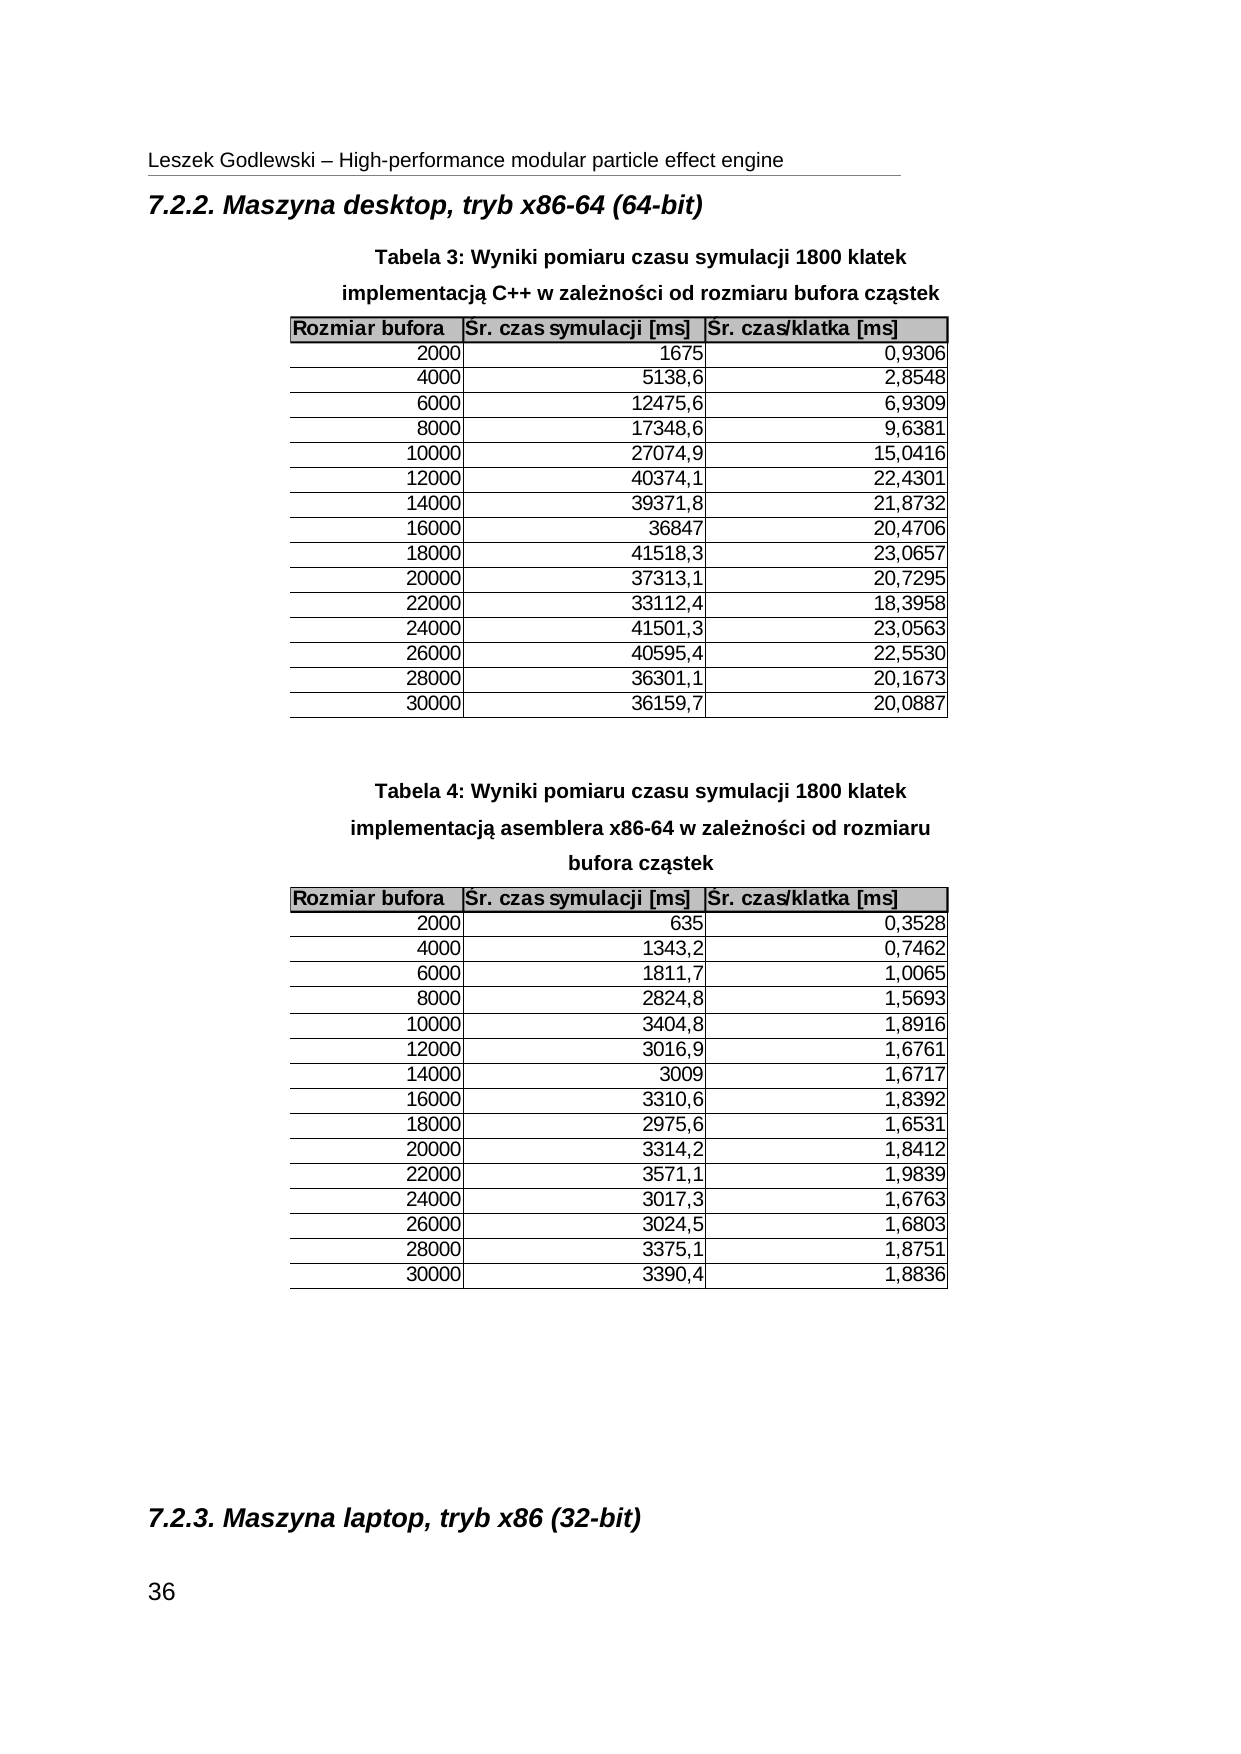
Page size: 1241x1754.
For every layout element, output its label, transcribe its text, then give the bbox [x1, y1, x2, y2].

subtitle Maszyna laptop, tryb x86 (32-bit) [148, 1502, 1092, 1533]
text Tabela 3: Wyniki pomiaru czasu symulacji 1800 klatek implementacją C++ w zależności od rozmiaru bufora cząstek [332, 244, 950, 304]
subtitle Maszyna desktop, tryb x86-64 (64-bit) [148, 189, 1092, 220]
text Tabela 4: Wyniki pomiaru czasu symulacji 1800 klatek implementacją asemblera x86-64 w zależności od rozmiaru bufora cząstek [332, 779, 950, 875]
